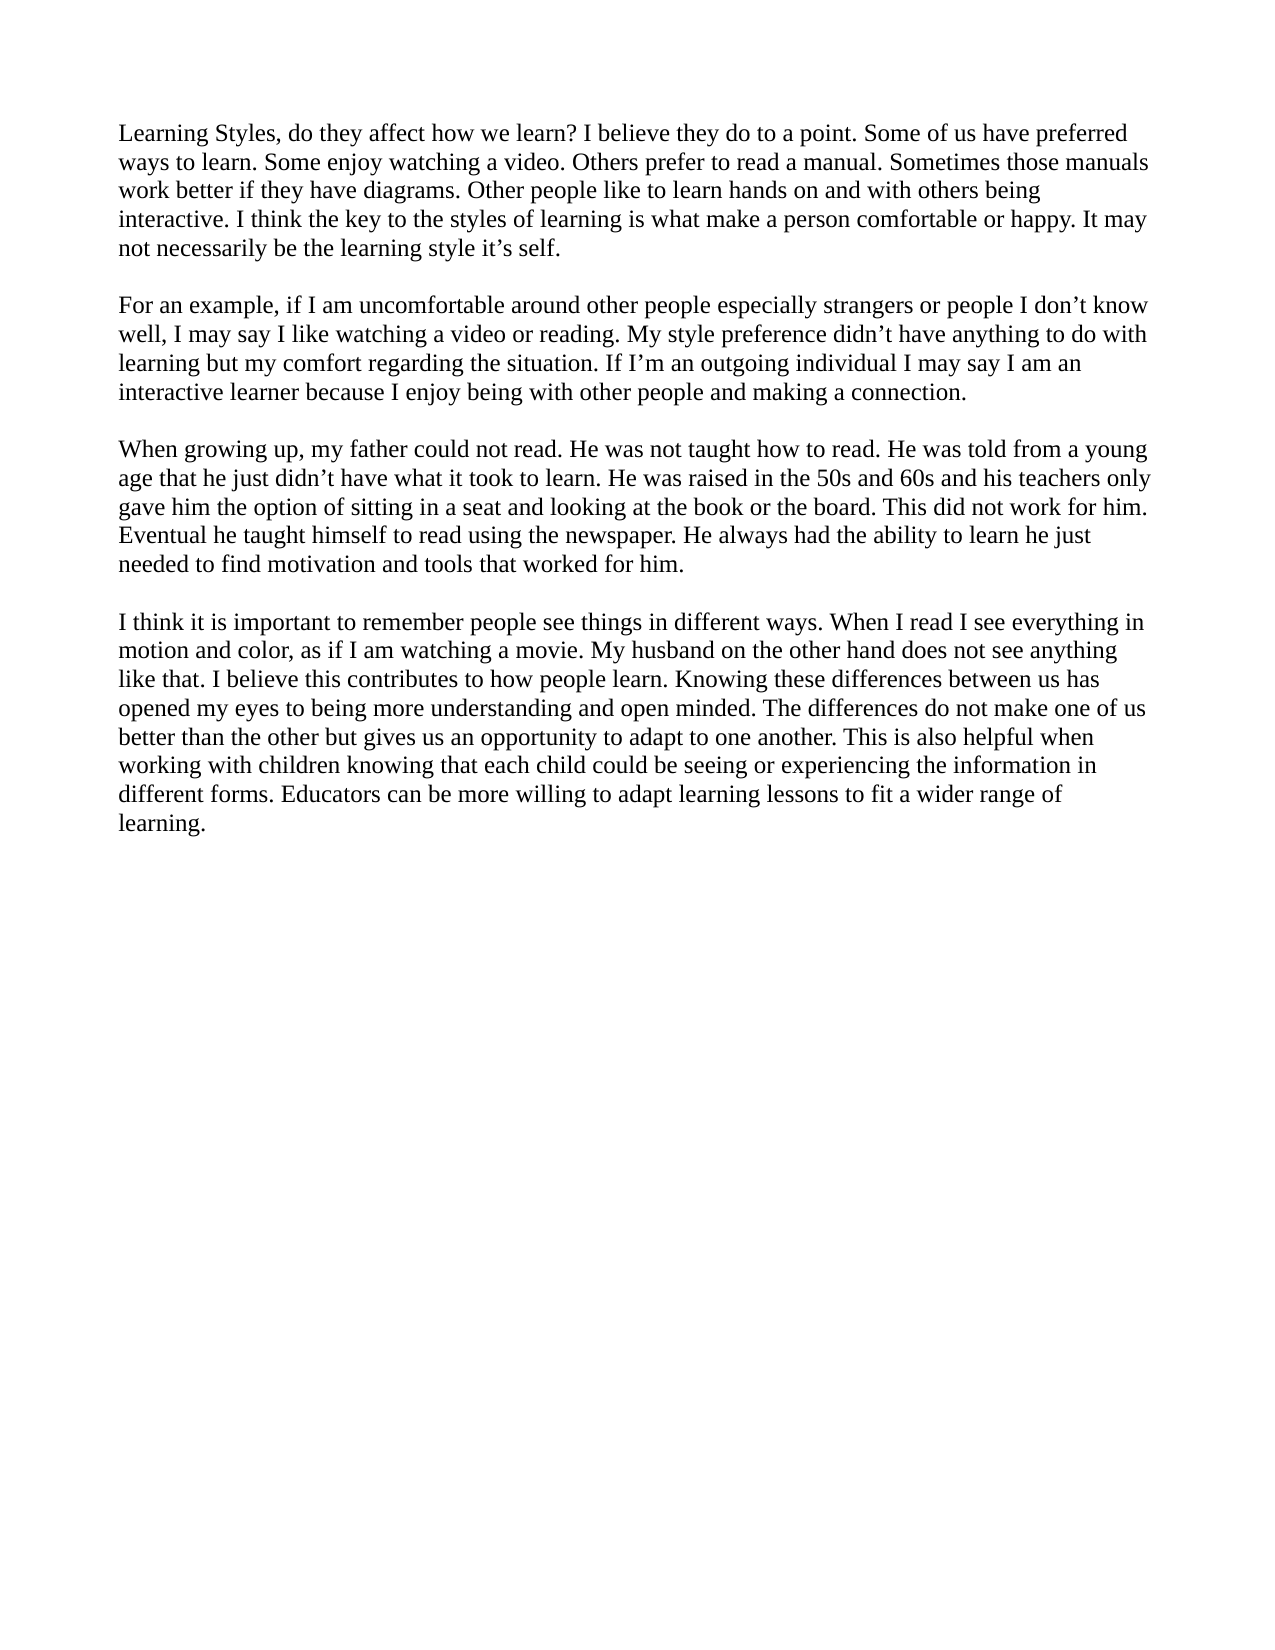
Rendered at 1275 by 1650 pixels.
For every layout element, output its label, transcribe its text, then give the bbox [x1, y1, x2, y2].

text I think it is important to remember people see things in different ways. When I read I see everything in motion and color, as if I am watching a movie. My husband on the other hand does not see anything like that. I believe this contributes to how people learn. Knowing these differences between us has opened my eyes to being more understanding and open minded. The differences do not make one of us better than the other but gives us an opportunity to adapt to one another. This is also helpful when working with children knowing that each child could be seeing or experiencing the information in different forms. Educators can be more willing to adapt learning lessons to fit a wider range of learning. [118, 607, 1157, 837]
text For an example, if I am uncomfortable around other people especially strangers or people I don’t know well, I may say I like watching a video or reading. My style preference didn’t have anything to do with learning but my comfort regarding the situation. If I’m an outgoing individual I may say I am an interactive learner because I enjoy being with other people and making a connection. [118, 291, 1157, 406]
text Learning Styles, do they affect how we learn? I believe they do to a point. Some of us have preferred ways to learn. Some enjoy watching a video. Others prefer to read a manual. Sometimes those manuals work better if they have diagrams. Other people like to learn hands on and with others being interactive. I think the key to the styles of learning is what make a person comfortable or happy. It may not necessarily be the learning style it’s self. [118, 118, 1157, 262]
text When growing up, my father could not read. He was not taught how to read. He was told from a young age that he just didn’t have what it took to learn. He was raised in the 50s and 60s and his teachers only gave him the option of sitting in a seat and looking at the book or the board. This did not work for him. Eventual he taught himself to read using the newspaper. He always had the ability to learn he just needed to find motivation and tools that worked for him. [118, 434, 1157, 578]
